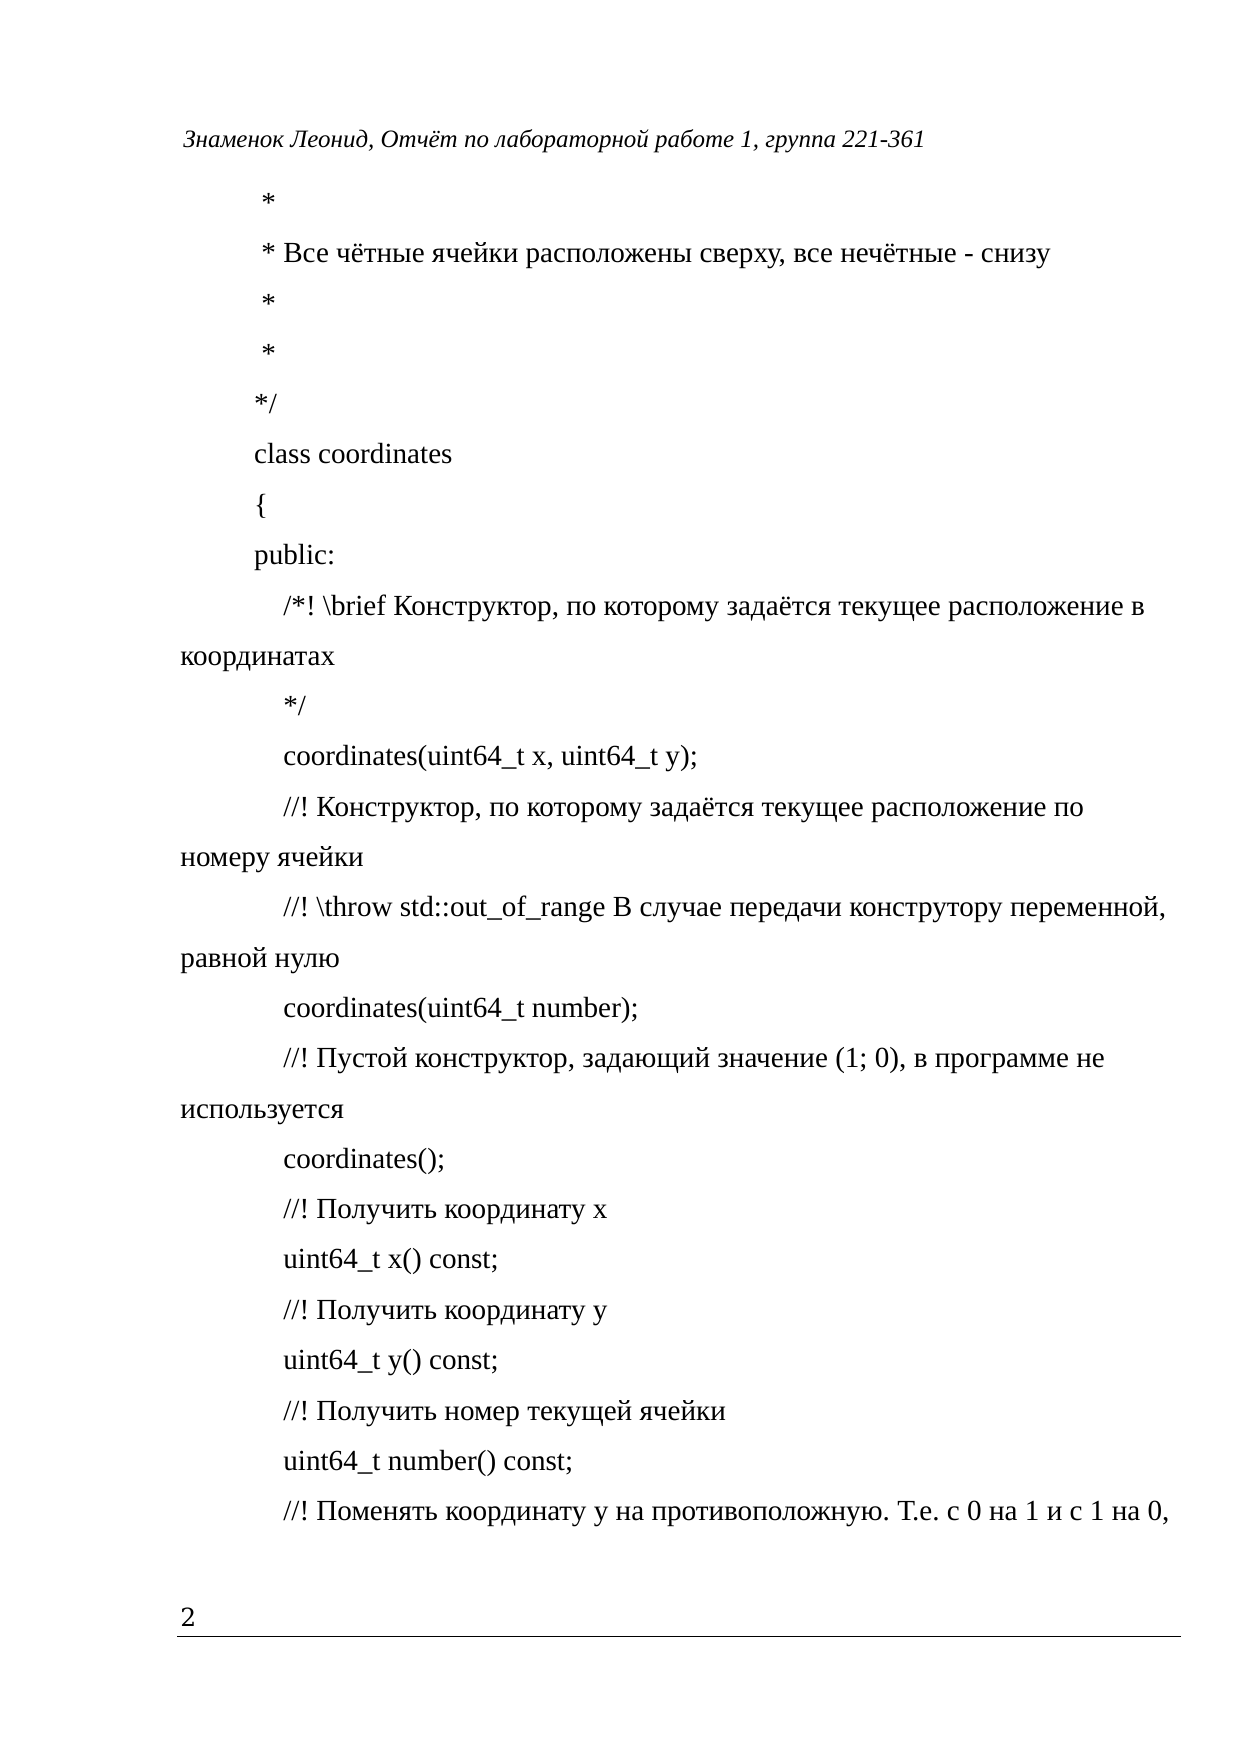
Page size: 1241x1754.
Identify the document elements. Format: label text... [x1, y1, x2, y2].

text * Все чётные ячейки расположены сверху, все нечётные - снизу [180, 235, 1178, 269]
text //! Получить координату y [180, 1292, 1178, 1326]
text * [180, 185, 1178, 219]
text public: [180, 537, 1178, 571]
text class coordinates [180, 437, 1178, 470]
text //! \throw std::out_of_range В случае передачи конструтору переменной, равной нулю [180, 889, 1178, 973]
text uint64_t y() const; [180, 1342, 1178, 1376]
text coordinates(uint64_t number); [180, 990, 1178, 1024]
text uint64_t x() const; [180, 1242, 1178, 1275]
text coordinates(uint64_t x, uint64_t y); [180, 738, 1178, 772]
text coordinates(); [180, 1141, 1178, 1174]
text */ [180, 688, 1178, 722]
text //! Пустой конструктор, задающий значение (1; 0), в программе не используется [180, 1040, 1178, 1124]
text //! Конструктор, по которому задаётся текущее расположение по номеру ячейки [180, 789, 1178, 873]
text * [180, 336, 1178, 369]
text //! Поменять координату y на противоположную. Т.е. с 0 на 1 и с 1 на 0, [180, 1493, 1178, 1527]
text uint64_t number() const; [180, 1443, 1178, 1476]
text */ [180, 386, 1178, 420]
text { [180, 487, 1178, 521]
text //! Получить координату x [180, 1191, 1178, 1225]
text * [180, 286, 1178, 319]
text /*! \brief Конструктор, по которому задаётся текущее расположение в координатах [180, 588, 1178, 671]
text //! Получить номер текущей ячейки [180, 1393, 1178, 1426]
